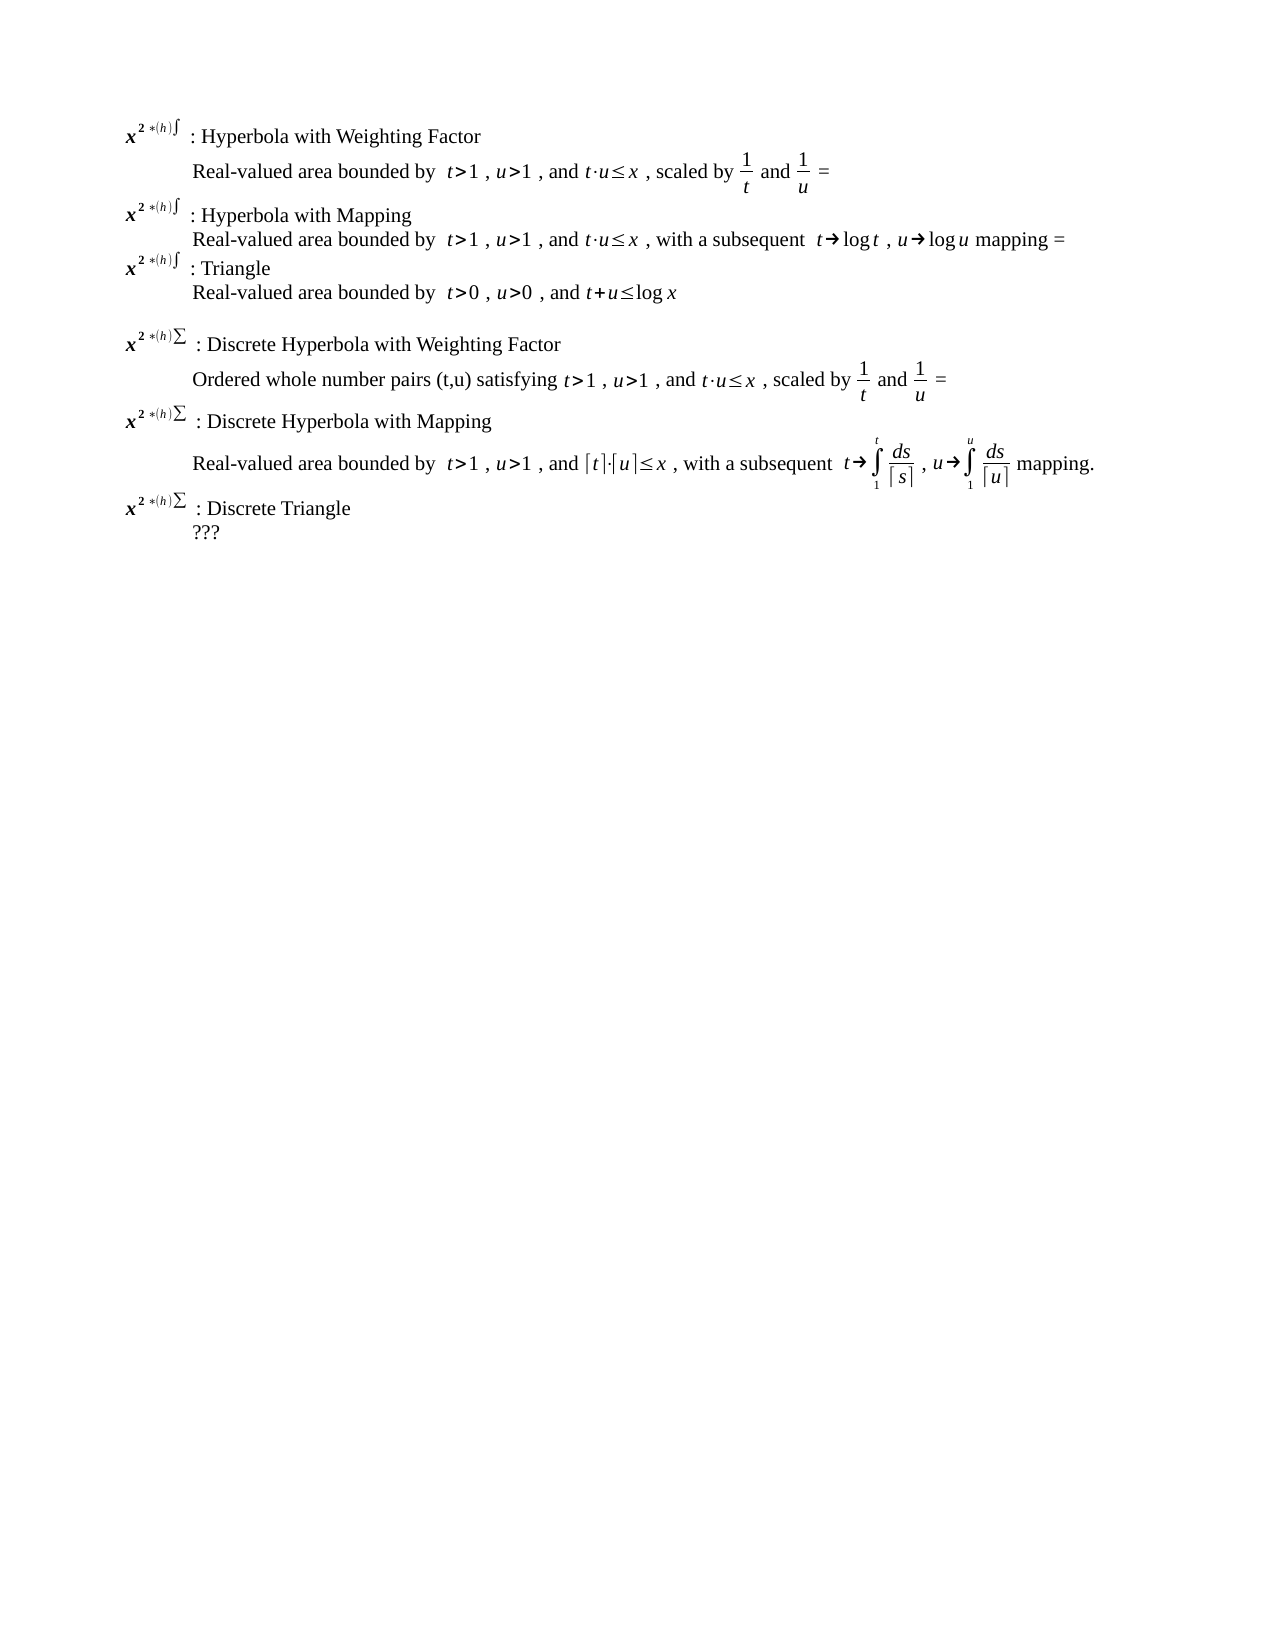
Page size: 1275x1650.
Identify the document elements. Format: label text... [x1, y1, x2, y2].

text Ordered whole number pairs (t,u) satisfying,, and, scaled byand= [118, 356, 1157, 406]
text : Discrete Hyperbola with Mapping [118, 406, 1157, 433]
text : Discrete Hyperbola with Weighting Factor [118, 328, 1157, 356]
text : Hyperbola with Mapping [118, 197, 1157, 227]
text ??? [118, 520, 1157, 544]
text : Discrete Triangle [118, 492, 1157, 520]
text Real-valued area bounded by ,, and, scaled byand= [118, 148, 1157, 197]
text Real-valued area bounded by ,, and [118, 280, 1157, 304]
text Real-valued area bounded by ,, and, with a subsequent ,mapping. [118, 433, 1157, 492]
text Real-valued area bounded by ,, and, with a subsequent ,mapping = [118, 227, 1157, 251]
text : Hyperbola with Weighting Factor [118, 118, 1157, 148]
text : Triangle [118, 251, 1157, 280]
